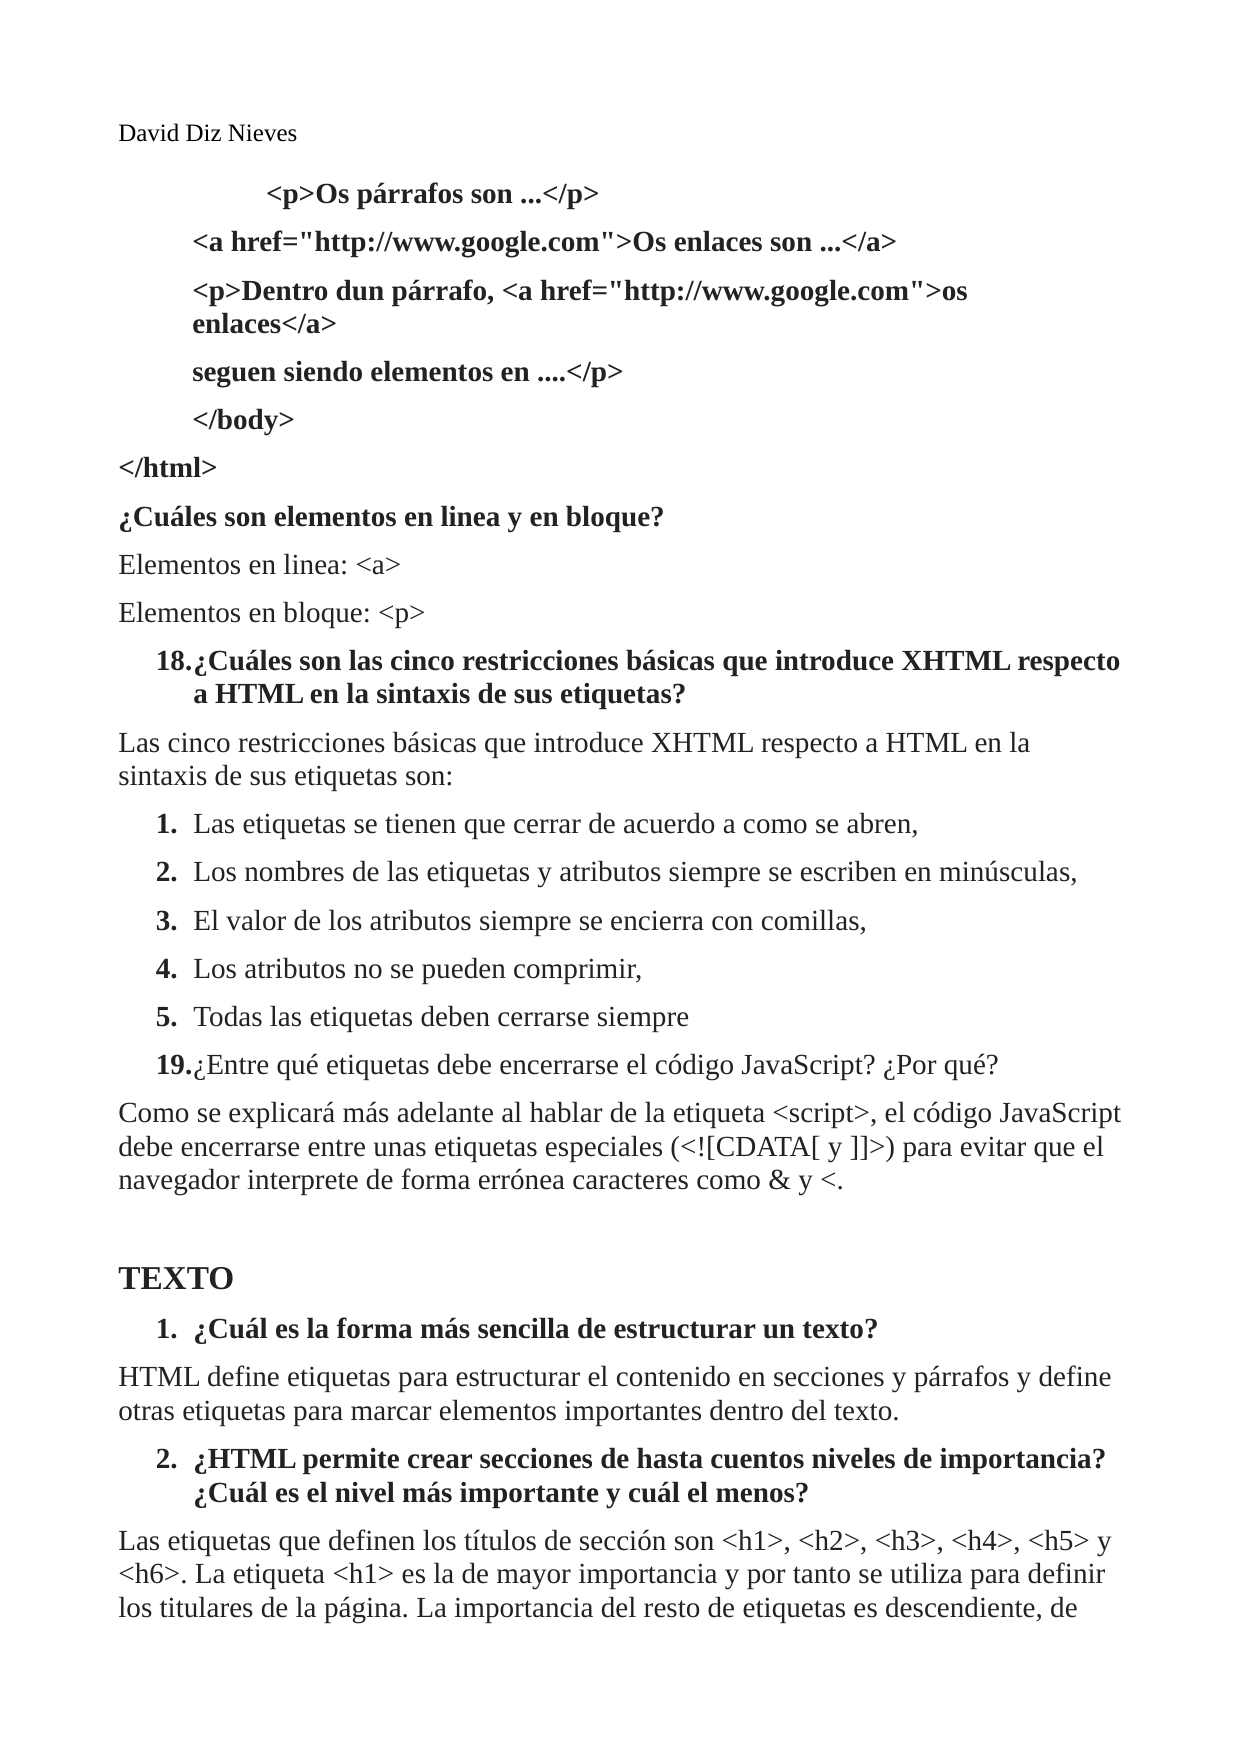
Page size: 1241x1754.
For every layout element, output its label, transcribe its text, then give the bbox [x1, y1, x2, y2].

text HTML define etiquetas para estructurar el contenido en secciones y párrafos y define otras etiquetas para marcar elementos importantes dentro del texto. [118, 1359, 1122, 1427]
text TEXTO [118, 1258, 1122, 1297]
text Las cinco restricciones básicas que introduce XHTML respecto a HTML en la sintaxis de sus etiquetas son: [118, 725, 1122, 792]
list El valor de los atributos siempre se encierra con comillas, [156, 903, 1122, 936]
list ¿Cuál es la forma más sencilla de estructurar un texto? [156, 1311, 1122, 1345]
list ¿HTML permite crear secciones de hasta cuentos niveles de importancia? ¿Cuál es el nivel más importante y cuál el menos? [156, 1441, 1122, 1508]
text </body> [118, 402, 1122, 436]
list Las etiquetas se tienen que cerrar de acuerdo a como se abren, [156, 806, 1122, 840]
text seguen siendo elementos en ....</p> [118, 354, 1122, 388]
list ¿Entre qué etiquetas debe encerrarse el código JavaScript? ¿Por qué? [156, 1047, 1122, 1081]
text Las etiquetas que definen los títulos de sección son <h1>, <h2>, <h3>, <h4>, <h5> y <h6>. La etiqueta <h1> es la de mayor importancia y por tanto se utiliza para definir los titulares de la página. La importancia del resto de etiquetas es descendiente, de [118, 1523, 1122, 1623]
text <p>Os párrafos son ...</p> [118, 176, 1122, 210]
text <a href="http://www.google.com">Os enlaces son ...</a> [118, 224, 1122, 258]
list Los nombres de las etiquetas y atributos siempre se escriben en minúsculas, [156, 854, 1122, 888]
text Como se explicará más adelante al hablar de la etiqueta <script>, el código JavaScript debe encerrarse entre unas etiquetas especiales (<![CDATA[ y ]]>) para evitar que el navegador interprete de forma errónea caracteres como & y <. [118, 1095, 1122, 1196]
list Todas las etiquetas deben cerrarse siempre [156, 999, 1122, 1032]
text Elementos en bloque: <p> [118, 595, 1122, 628]
list Los atributos no se pueden comprimir, [156, 951, 1122, 984]
text <p>Dentro dun párrafo, <a href="http://www.google.com">os enlaces</a> [118, 273, 1122, 340]
text ¿Cuáles son elementos en linea y en bloque? [118, 499, 1122, 532]
list ¿Cuáles son las cinco restricciones básicas que introduce XHTML respecto a HTML en la sintaxis de sus etiquetas? [156, 643, 1122, 710]
text </html> [118, 451, 1122, 484]
text Elementos en linea: <a> [118, 547, 1122, 580]
